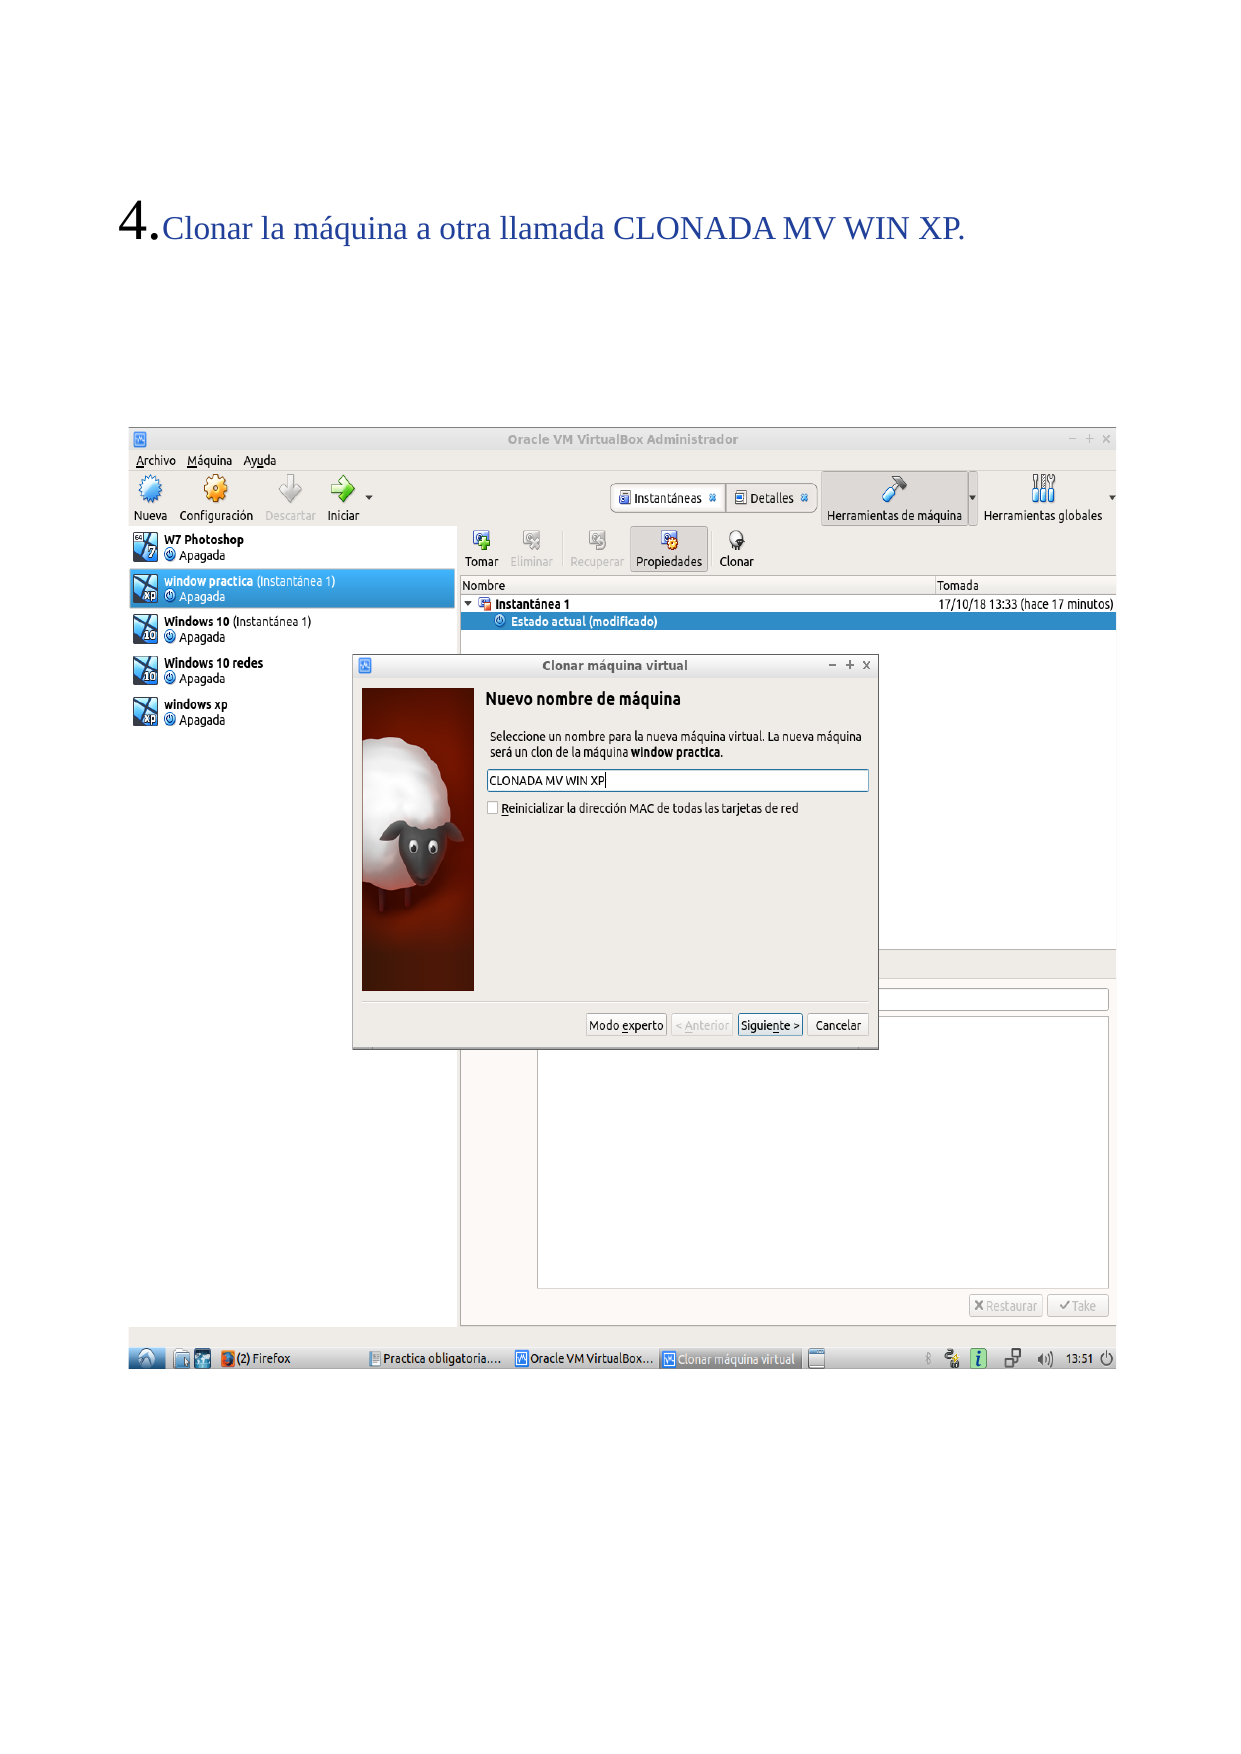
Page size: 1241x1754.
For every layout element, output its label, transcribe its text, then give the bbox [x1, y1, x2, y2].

text 4.Clonar la máquina a otra llamada CLONADA MV WIN XP. [118, 185, 1122, 252]
picture [128, 427, 1117, 1369]
